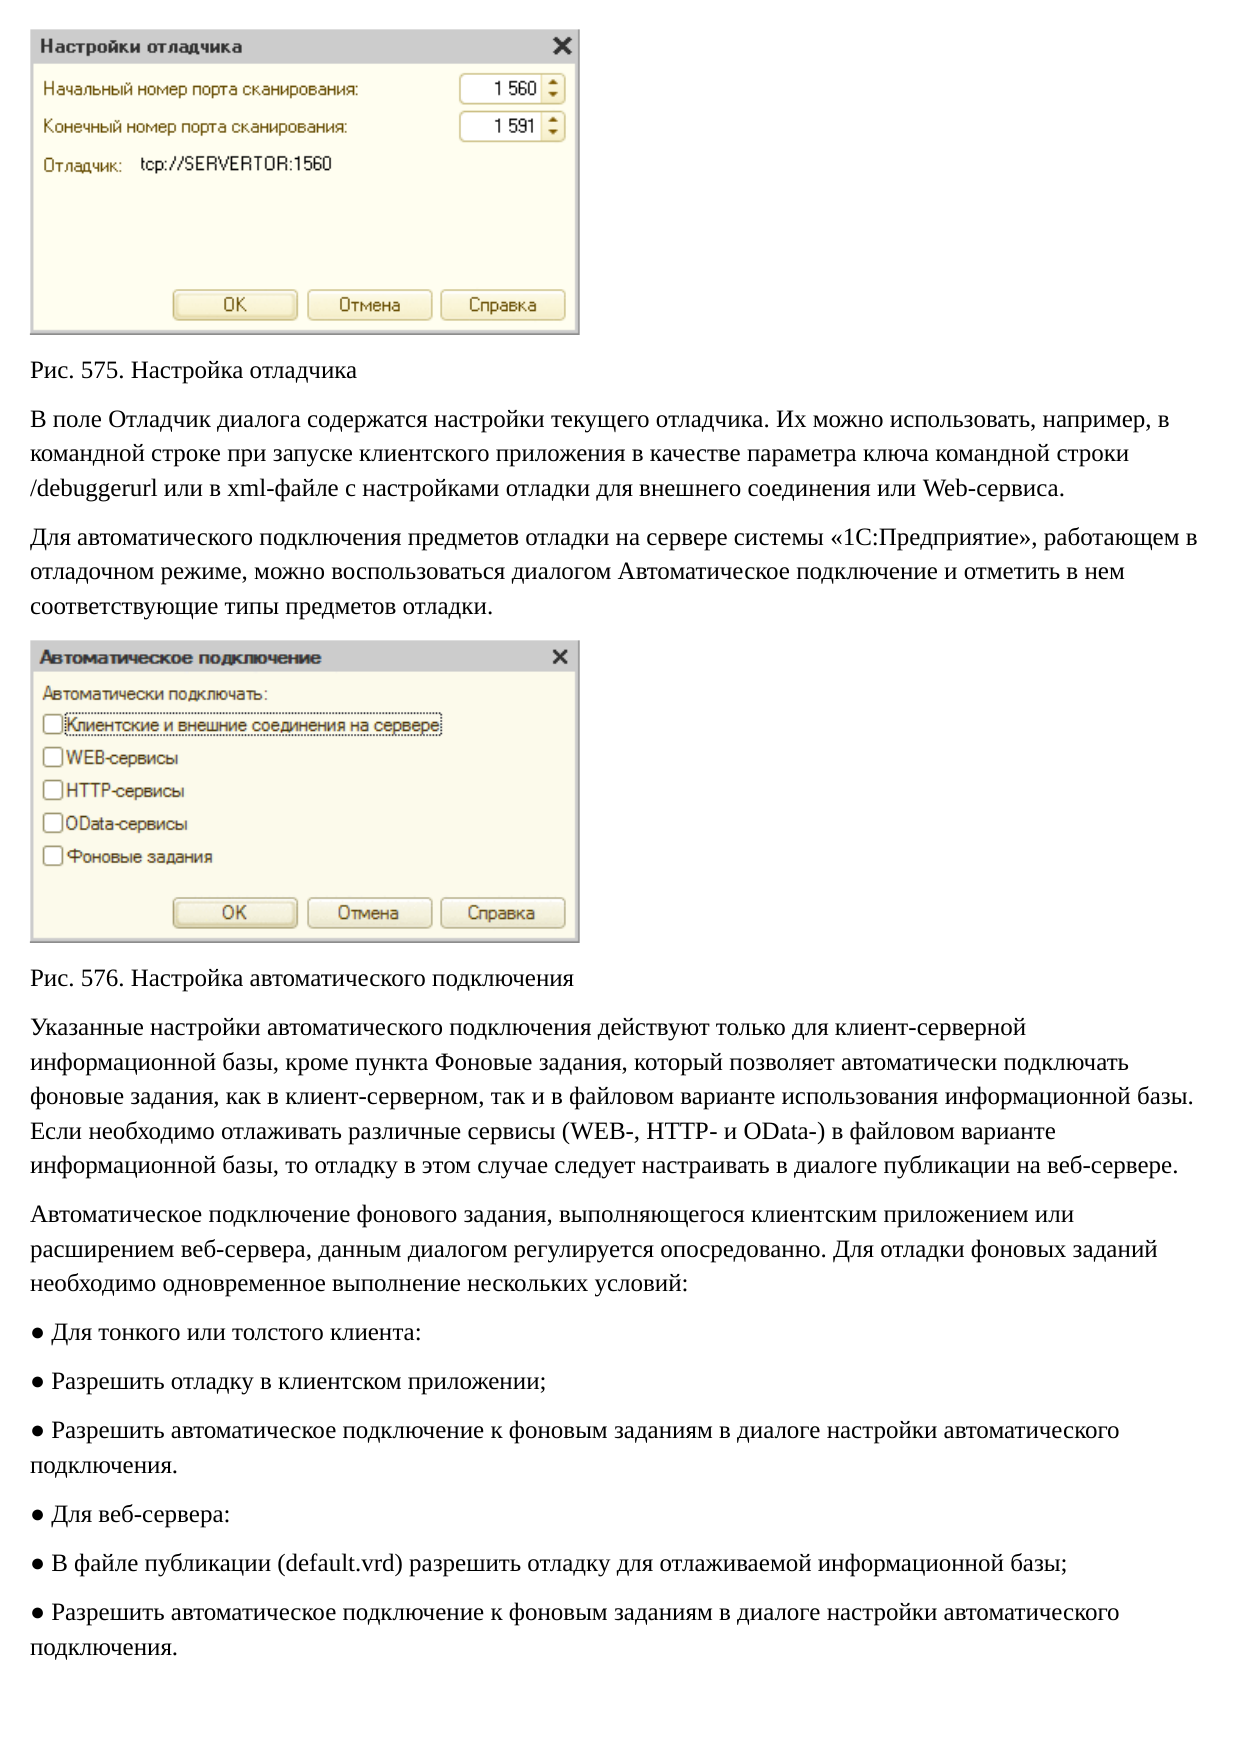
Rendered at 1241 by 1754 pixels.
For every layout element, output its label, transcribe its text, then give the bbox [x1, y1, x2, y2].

text ● В файле публикации (default.vrd) разрешить отладку для отлаживаемой информационной базы; [30, 1548, 1211, 1577]
text ● Для веб-сервера: [30, 1499, 1211, 1528]
text Указанные настройки автоматического подключения действуют только для клиент-серверной информационной базы, кроме пункта Фоновые задания, который позволяет автоматически подключать фоновые задания, как в клиент-серверном, так и в файловом варианте использования информационной базы. Если необходимо отлаживать различные сервисы (WEB-, HTTP‑ и OData-) в файловом варианте информационной базы, то отладку в этом случае следует настраивать в диалоге публикации на веб-сервере. [30, 1012, 1211, 1179]
text ● Разрешить отладку в клиентском приложении; [30, 1366, 1211, 1395]
text Рис. 576. Настройка автоматического подключения [30, 963, 1211, 992]
text Автоматическое подключение фонового задания, выполняющегося клиентским приложением или расширением веб-сервера, данным диалогом регулируется опосредованно. Для отладки фоновых заданий необходимо одновременное выполнение нескольких условий: [30, 1199, 1211, 1297]
text ● Разрешить автоматическое подключение к фоновым заданиям в диалоге настройки автоматического подключения. [30, 1415, 1211, 1479]
text Для автоматического подключения предметов отладки на сервере системы «1С:Предприятие», работающем в отладочном режиме, можно воспользоваться диалогом Автоматическое подключение и отметить в нем соответствующие типы предметов отладки. [30, 522, 1211, 619]
picture [29, 28, 580, 335]
text В поле Отладчик диалога содержатся настройки текущего отладчика. Их можно использовать, например, в командной строке при запуске клиентского приложения в качестве параметра ключа командной строки /debuggerurl или в xml-файле с настройками отладки для внешнего соединения или Web-сервиса. [30, 404, 1211, 501]
picture [29, 639, 580, 943]
text ● Для тонкого или толстого клиента: [30, 1317, 1211, 1346]
text ● Разрешить автоматическое подключение к фоновым заданиям в диалоге настройки автоматического подключения. [30, 1597, 1211, 1660]
text Рис. 575. Настройка отладчика [30, 355, 1211, 383]
